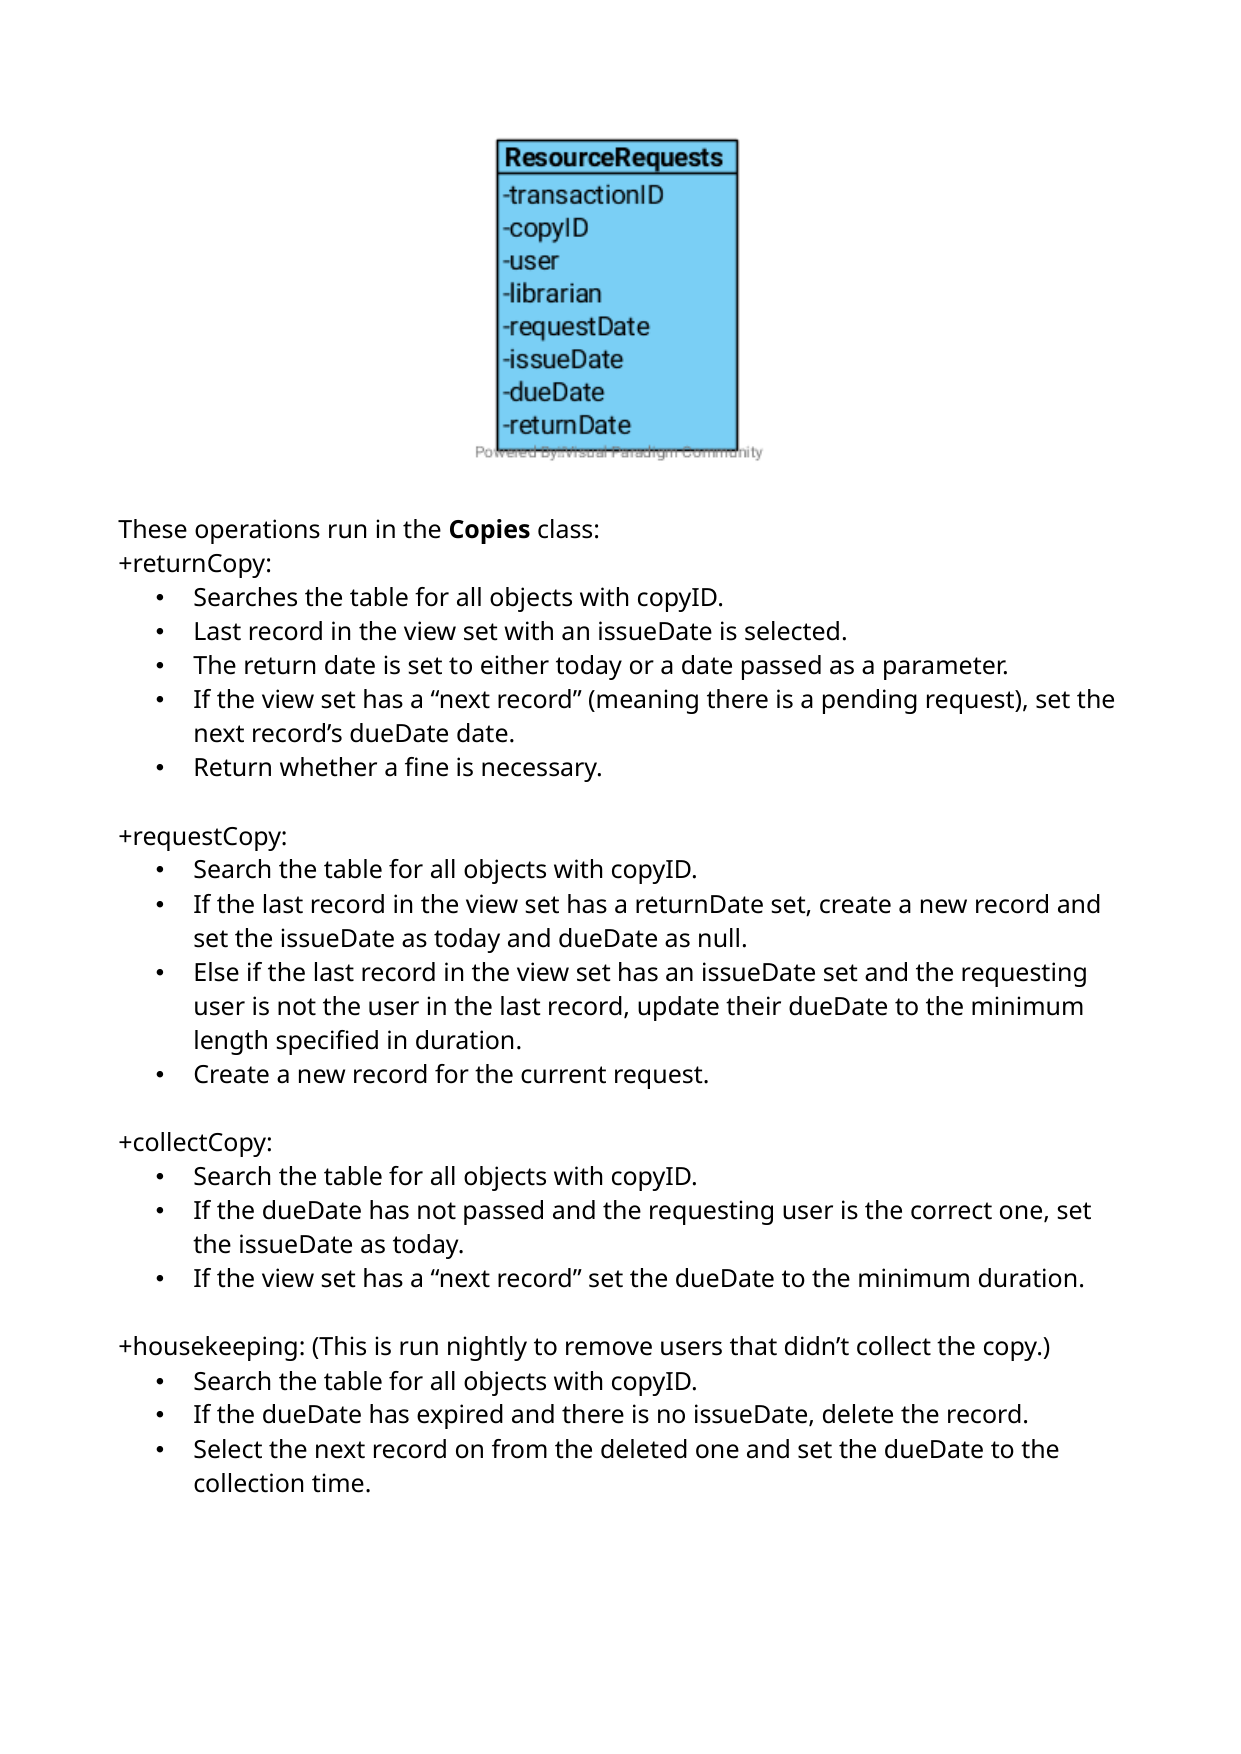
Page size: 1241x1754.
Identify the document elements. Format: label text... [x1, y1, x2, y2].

list Last record in the view set with an issueDate is selected. [156, 614, 1122, 648]
list Search the table for all objects with copyID. [156, 1363, 1122, 1397]
list Create a new record for the current request. [156, 1057, 1122, 1091]
list Search the table for all objects with copyID. [156, 1159, 1122, 1193]
list If the last record in the view set has a returnDate set, create a new record and set the issueDate as today and dueDate as null. [156, 886, 1122, 954]
text +returnCopy: [118, 546, 1122, 580]
list If the view set has a “next record” (meaning there is a pending request), set the next record’s dueDate date. [156, 682, 1122, 750]
picture [475, 118, 765, 478]
list Searches the table for all objects with copyID. [156, 580, 1122, 614]
list If the dueDate has expired and there is no issueDate, delete the record. [156, 1397, 1122, 1431]
list If the dueDate has not passed and the requesting user is the correct one, set the issueDate as today. [156, 1193, 1122, 1261]
text +housekeeping: (This is run nightly to remove users that didn’t collect the copy.) [118, 1329, 1122, 1363]
list If the view set has a “next record” set the dueDate to the minimum duration. [156, 1261, 1122, 1295]
list Else if the last record in the view set has an issueDate set and the requesting user is not the user in the last record, update their dueDate to the minimum length specified in duration. [156, 954, 1122, 1057]
list Search the table for all objects with copyID. [156, 852, 1122, 886]
text These operations run in the Copies class: [118, 512, 1122, 546]
list Return whether a fine is necessary. [156, 750, 1122, 784]
text +requestCopy: [118, 818, 1122, 852]
text +collectCopy: [118, 1125, 1122, 1159]
list The return date is set to either today or a date passed as a parameter. [156, 648, 1122, 682]
list Select the next record on from the deleted one and set the dueDate to the collection time. [156, 1431, 1122, 1499]
